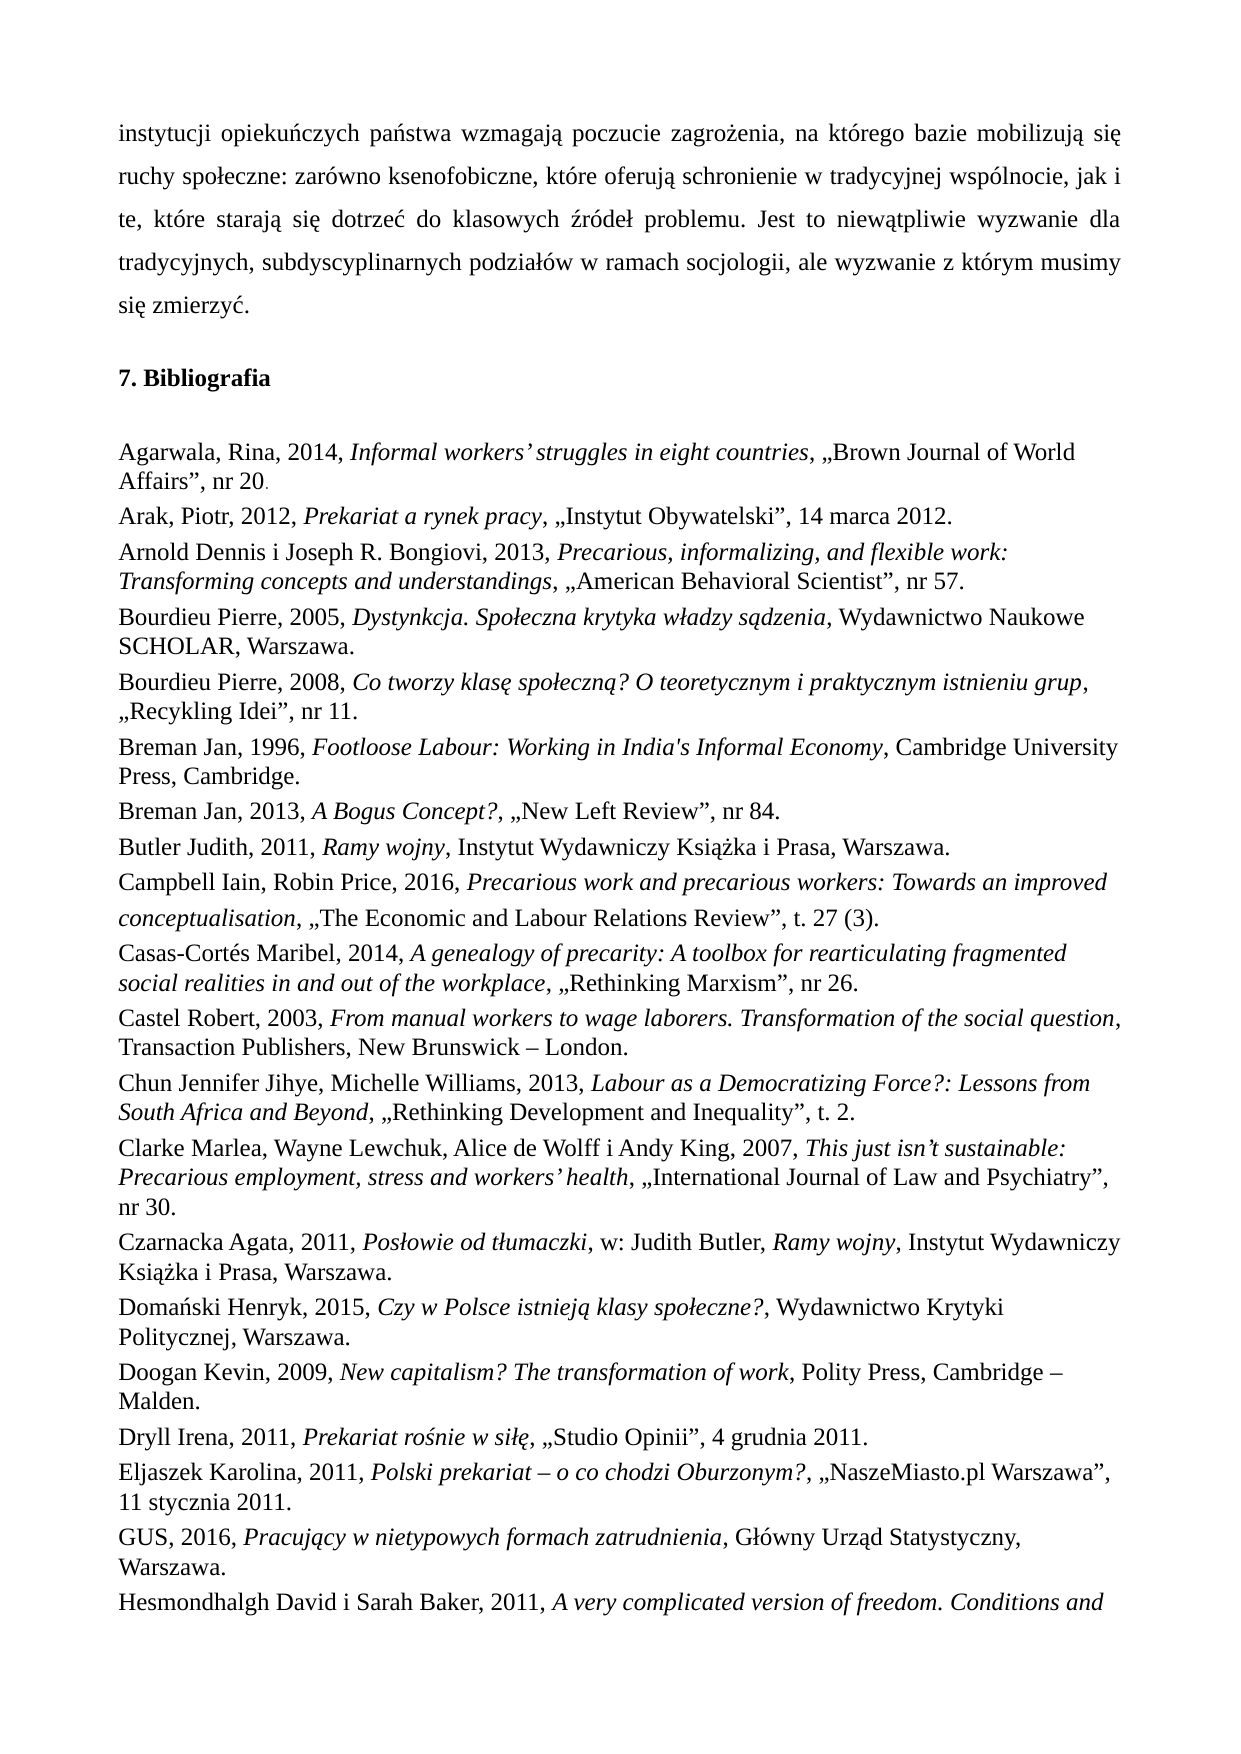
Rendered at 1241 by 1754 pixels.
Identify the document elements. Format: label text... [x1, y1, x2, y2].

text Clarke Marlea, Wayne Lewchuk, Alice de Wolff i Andy King, 2007, This just isn’t sustainable: Precarious employment, stress and workers’ health, „International Journal of Law and Psychiatry”, nr 30. [118, 1132, 1122, 1221]
text Hesmondhalgh David i Sarah Baker, 2011, A very complicated version of freedom. Conditions and [118, 1586, 1122, 1616]
text instytucji opiekuńczych państwa wzmagają poczucie zagrożenia, na którego bazie mobilizują się ruchy społeczne: zarówno ksenofobiczne, które oferują schronienie w tradycyjnej wspólnocie, jak i te, które starają się dotrzeć do klasowych źródeł problemu. Jest to niewątpliwie wyzwanie dla tradycyjnych, subdyscyplinarnych podziałów w ramach socjologii, ale wyzwanie z którym musimy się zmierzyć. [118, 118, 1122, 319]
text Breman Jan, 2013, A Bogus Concept?, „New Left Review”, nr 84. [118, 796, 1122, 825]
text GUS, 2016, Pracujący w nietypowych formach zatrudnienia, Główny Urząd Statystyczny, Warszawa. [118, 1521, 1122, 1580]
text Bourdieu Pierre, 2005, Dystynkcja. Społeczna krytyka władzy sądzenia, Wydawnictwo Naukowe SCHOLAR, Warszawa. [118, 601, 1122, 660]
text Campbell Iain, Robin Price, 2016, Precarious work and precarious workers: Towards an improved [118, 867, 1122, 896]
text Doogan Kevin, 2009, New capitalism? The transformation of work, Polity Press, Cambridge – Malden. [118, 1356, 1122, 1415]
text Castel Robert, 2003, From manual workers to wage laborers. Transformation of the social question, Transaction Publishers, New Brunswick – London. [118, 1002, 1122, 1061]
text Domański Henryk, 2015, Czy w Polsce istnieją klasy społeczne?, Wydawnictwo Krytyki Politycznej, Warszawa. [118, 1291, 1122, 1350]
text Arnold Dennis i Joseph R. Bongiovi, 2013, Precarious, informalizing, and flexible work: Transforming concepts and understandings, „American Behavioral Scientist”, nr 57. [118, 536, 1122, 595]
text Eljaszek Karolina, 2011, Polski prekariat – o co chodzi Oburzonym?, „NaszeMiasto.pl Warszawa”, 11 stycznia 2011. [118, 1457, 1122, 1516]
text Breman Jan, 1996, Footloose Labour: Working in India's Informal Economy, Cambridge University Press, Cambridge. [118, 731, 1122, 790]
text 7. Bibliografia [118, 363, 1122, 392]
text Agarwala, Rina, 2014, Informal workers’ struggles in eight countries, „Brown Journal of World Affairs”, nr 20. [118, 436, 1122, 495]
text Chun Jennifer Jihye, Michelle Williams, 2013, Labour as a Democratizing Force?: Lessons from South Africa and Beyond, „Rethinking Development and Inequality”, t. 2. [118, 1067, 1122, 1126]
text Bourdieu Pierre, 2008, Co tworzy klasę społeczną? O teoretycznym i praktycznym istnieniu grup, „Recykling Idei”, nr 11. [118, 666, 1122, 725]
text conceptualisation, „The Economic and Labour Relations Review”, t. 27 (3). [118, 902, 1122, 931]
text Butler Judith, 2011, Ramy wojny, Instytut Wydawniczy Książka i Prasa, Warszawa. [118, 831, 1122, 861]
text Czarnacka Agata, 2011, Posłowie od tłumaczki, w: Judith Butler, Ramy wojny, Instytut Wydawniczy Książka i Prasa, Warszawa. [118, 1226, 1122, 1285]
text Dryll Irena, 2011, Prekariat rośnie w siłę, „Studio Opinii”, 4 grudnia 2011. [118, 1421, 1122, 1451]
text Casas-Cortés Maribel, 2014, A genealogy of precarity: A toolbox for rearticulating fragmented social realities in and out of the workplace, „Rethinking Marxism”, nr 26. [118, 937, 1122, 996]
text Arak, Piotr, 2012, Prekariat a rynek pracy, „Instytut Obywatelski”, 14 marca 2012. [118, 501, 1122, 530]
